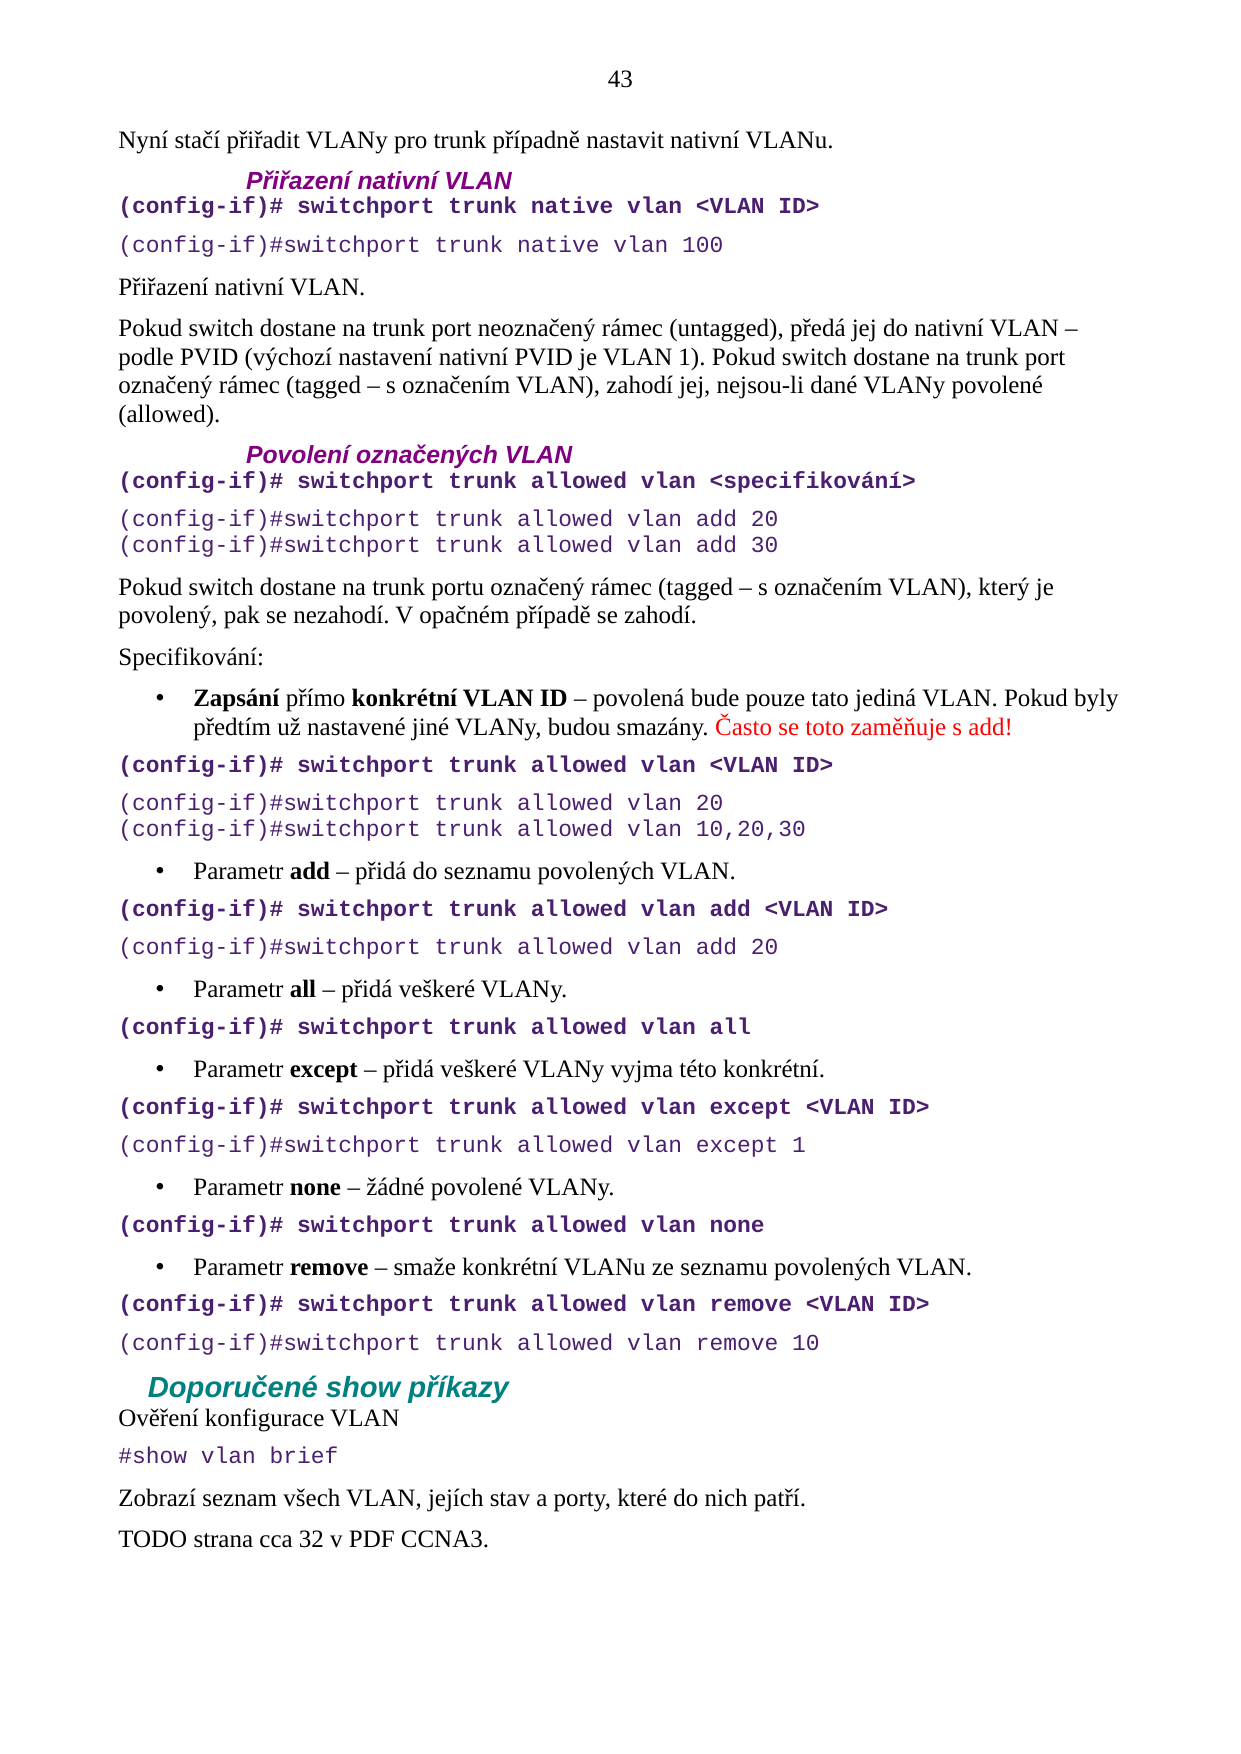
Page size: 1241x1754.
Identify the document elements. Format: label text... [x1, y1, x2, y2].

text #show vlan brief [118, 1444, 1122, 1470]
text Přiřazení nativní VLAN. [118, 272, 1122, 301]
text (config-if)# switchport trunk allowed vlan add <VLAN ID> [118, 897, 1122, 923]
subtitle Povolení označených VLAN [246, 441, 1122, 469]
subtitle Doporučené show příkazy [148, 1370, 1122, 1403]
text TODO strana cca 32 v PDF CCNA3. [118, 1524, 1122, 1553]
text Zobrazí seznam všech VLAN, jejích stav a porty, které do nich patří. [118, 1483, 1122, 1512]
list Parametr all – přidá veškeré VLANy. [156, 974, 1122, 1003]
text (config-if)# switchport trunk allowed vlan remove <VLAN ID> [118, 1293, 1122, 1319]
text Pokud switch dostane na trunk portu označený rámec (tagged – s označením VLAN), který je povolený, pak se nezahodí. V opačném případě se zahodí. [118, 572, 1122, 629]
text Ověření konfigurace VLAN [118, 1403, 1122, 1432]
list Parametr none – žádné povolené VLANy. [156, 1172, 1122, 1201]
text Nyní stačí přiřadit VLANy pro trunk případně nastavit nativní VLANu. [118, 125, 1122, 154]
text Specifikování: [118, 642, 1122, 671]
list Parametr add – přidá do seznamu povolených VLAN. [156, 856, 1122, 885]
text (config-if)#switchport trunk native vlan 100 [118, 233, 1122, 259]
text (config-if)#switchport trunk allowed vlan except 1 [118, 1133, 1122, 1159]
list Parametr remove – smaže konkrétní VLANu ze seznamu povolených VLAN. [156, 1252, 1122, 1280]
text (config-if)#switchport trunk allowed vlan add 20 (config-if)#switchport trunk allowed vlan add 30 [118, 507, 1122, 559]
text (config-if)# switchport trunk native vlan <VLAN ID> [118, 195, 1122, 221]
list Parametr except – přidá veškeré VLANy vyjma této konkrétní. [156, 1054, 1122, 1082]
text (config-if)#switchport trunk allowed vlan add 20 [118, 936, 1122, 962]
text (config-if)# switchport trunk allowed vlan all [118, 1015, 1122, 1041]
text (config-if)# switchport trunk allowed vlan except <VLAN ID> [118, 1095, 1122, 1121]
text (config-if)# switchport trunk allowed vlan <VLAN ID> [118, 753, 1122, 779]
text (config-if)# switchport trunk allowed vlan none [118, 1213, 1122, 1239]
text Pokud switch dostane na trunk port neoznačený rámec (untagged), předá jej do nativní VLAN – podle PVID (výchozí nastavení nativní PVID je VLAN 1). Pokud switch dostane na trunk port označený rámec (tagged – s označením VLAN), zahodí jej, nejsou-li dané VLANy povolené (allowed). [118, 313, 1122, 428]
list Zapsání přímo konkrétní VLAN ID – povolená bude pouze tato jediná VLAN. Pokud byly předtím už nastavené jiné VLANy, budou smazány. Často se toto zaměňuje s add! [156, 683, 1122, 741]
text (config-if)#switchport trunk allowed vlan 20 (config-if)#switchport trunk allowed vlan 10,20,30 [118, 792, 1122, 843]
text (config-if)#switchport trunk allowed vlan remove 10 [118, 1331, 1122, 1357]
text (config-if)# switchport trunk allowed vlan <specifikování> [118, 469, 1122, 495]
subtitle Přiřazení nativní VLAN [246, 166, 1122, 195]
